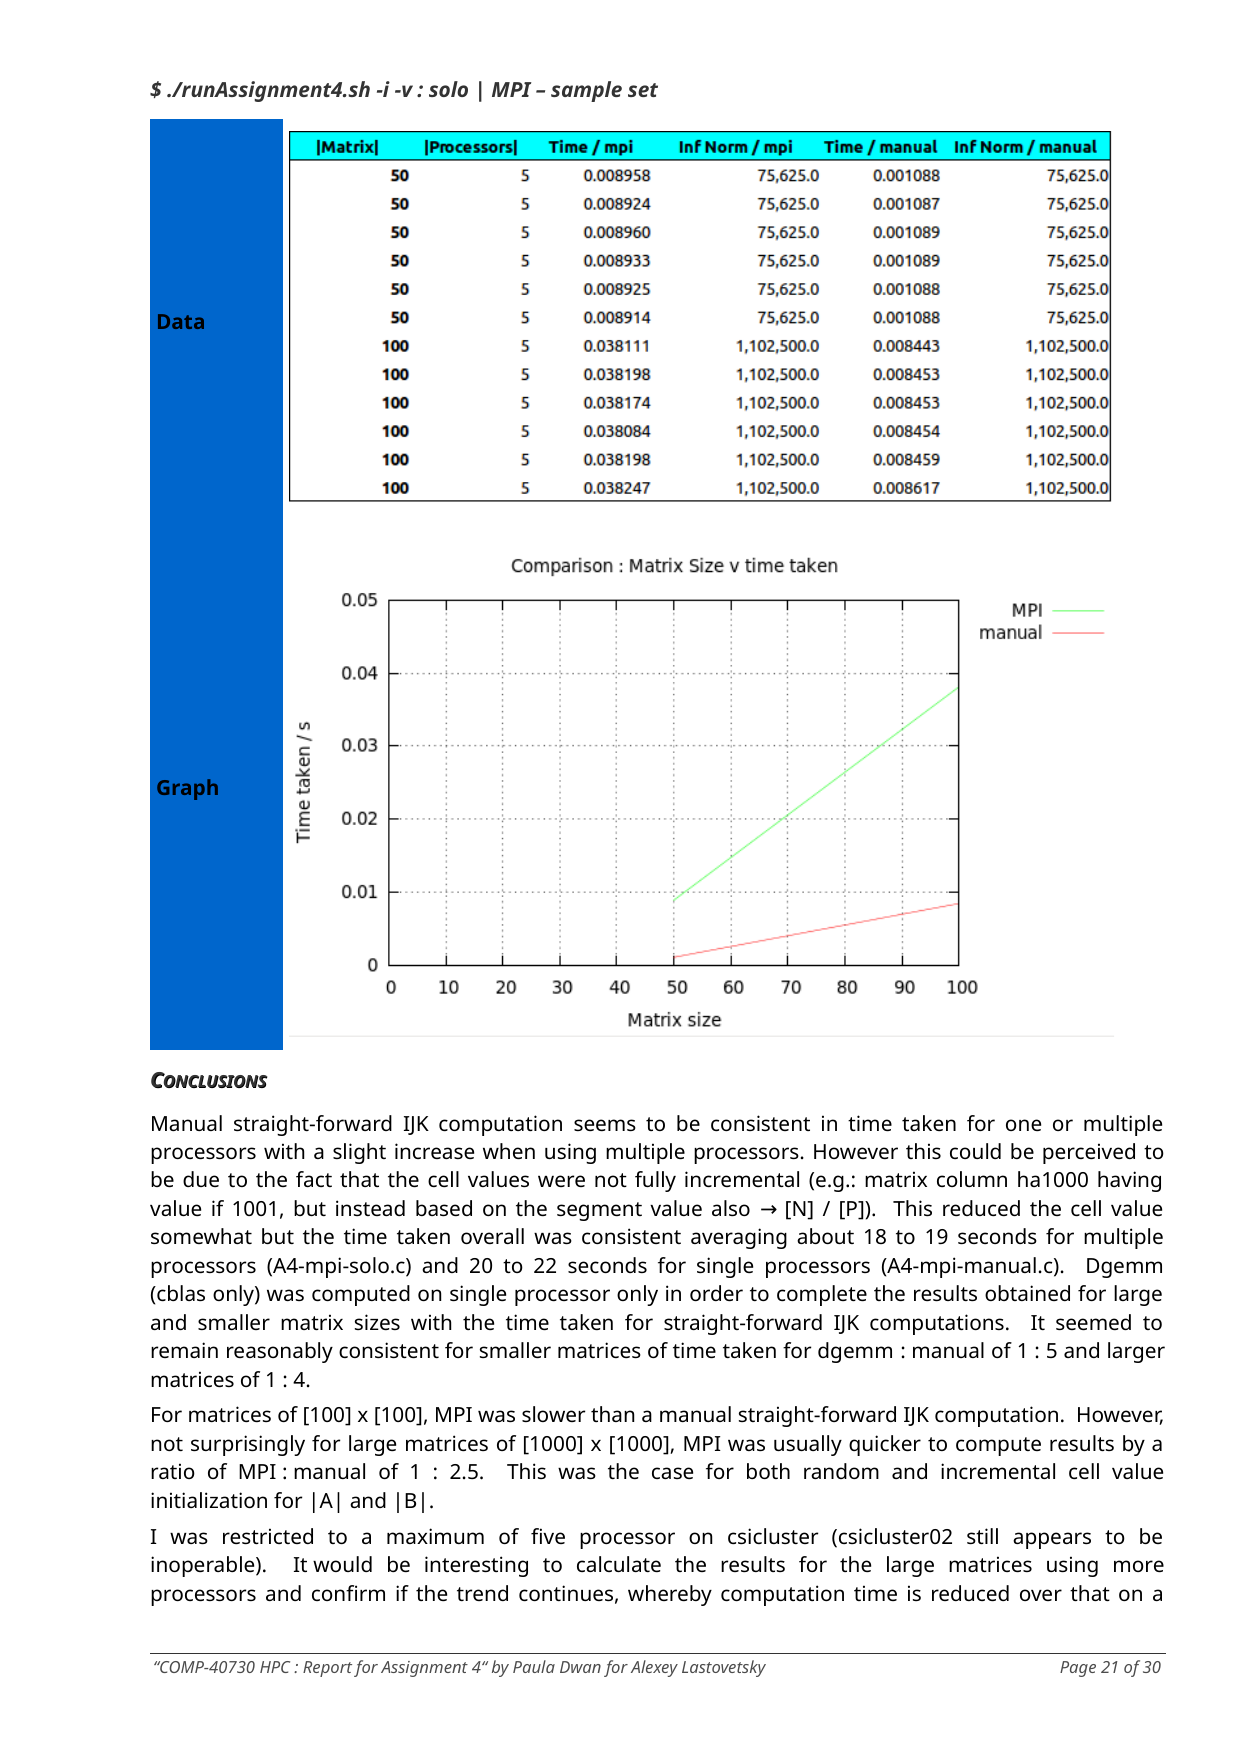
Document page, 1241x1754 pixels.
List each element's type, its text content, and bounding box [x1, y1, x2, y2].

text I was restricted to a maximum of five processor on csicluster (csicluster02 still appears to be inoperable). It would be interesting to calculate the results for the large matrices using more processors and confirm if the trend continues, whereby computation time is reduced over that on a [150, 1522, 1166, 1607]
picture [289, 537, 1115, 1037]
picture [289, 131, 1115, 512]
table_cell [284, 524, 1166, 1050]
subtitle $ ./runAssignment4.sh -i -v : solo | MPI – sample set [150, 75, 1166, 103]
text For matrices of [100] x [100], MPI was slower than a manual straight-forward IJK computation. However, not surprisingly for large matrices of [1000] x [1000], MPI was usually quicker to compute results by a ratio of MPI : manual of 1 : 2.5. This was the case for both random and incremental cell value initialization for |A| and |B|. [150, 1401, 1166, 1514]
table_cell Graph [150, 524, 283, 1050]
subtitle Conclusions [150, 1065, 1166, 1094]
table_header Data [150, 119, 283, 524]
table_header [284, 119, 1166, 524]
text Manual straight-forward IJK computation seems to be consistent in time taken for one or multiple processors with a slight increase when using multiple processors. However this could be perceived to be due to the fact that the cell values were not fully incremental (e.g.: matrix column ha1000 having value if 1001, but instead based on the segment value also → [N] / [P]). This reduced the cell value somewhat but the time taken overall was consistent averaging about 18 to 19 seconds for multiple processors (A4-mpi-solo.c) and 20 to 22 seconds for single processors (A4-mpi-manual.c). Dgemm (cblas only) was computed on single processor only in order to complete the results obtained for large and smaller matrix sizes with the time taken for straight-forward IJK computations. It seemed to remain reasonably consistent for smaller matrices of time taken for dgemm : manual of 1 : 5 and larger matrices of 1 : 4. [150, 1109, 1166, 1393]
